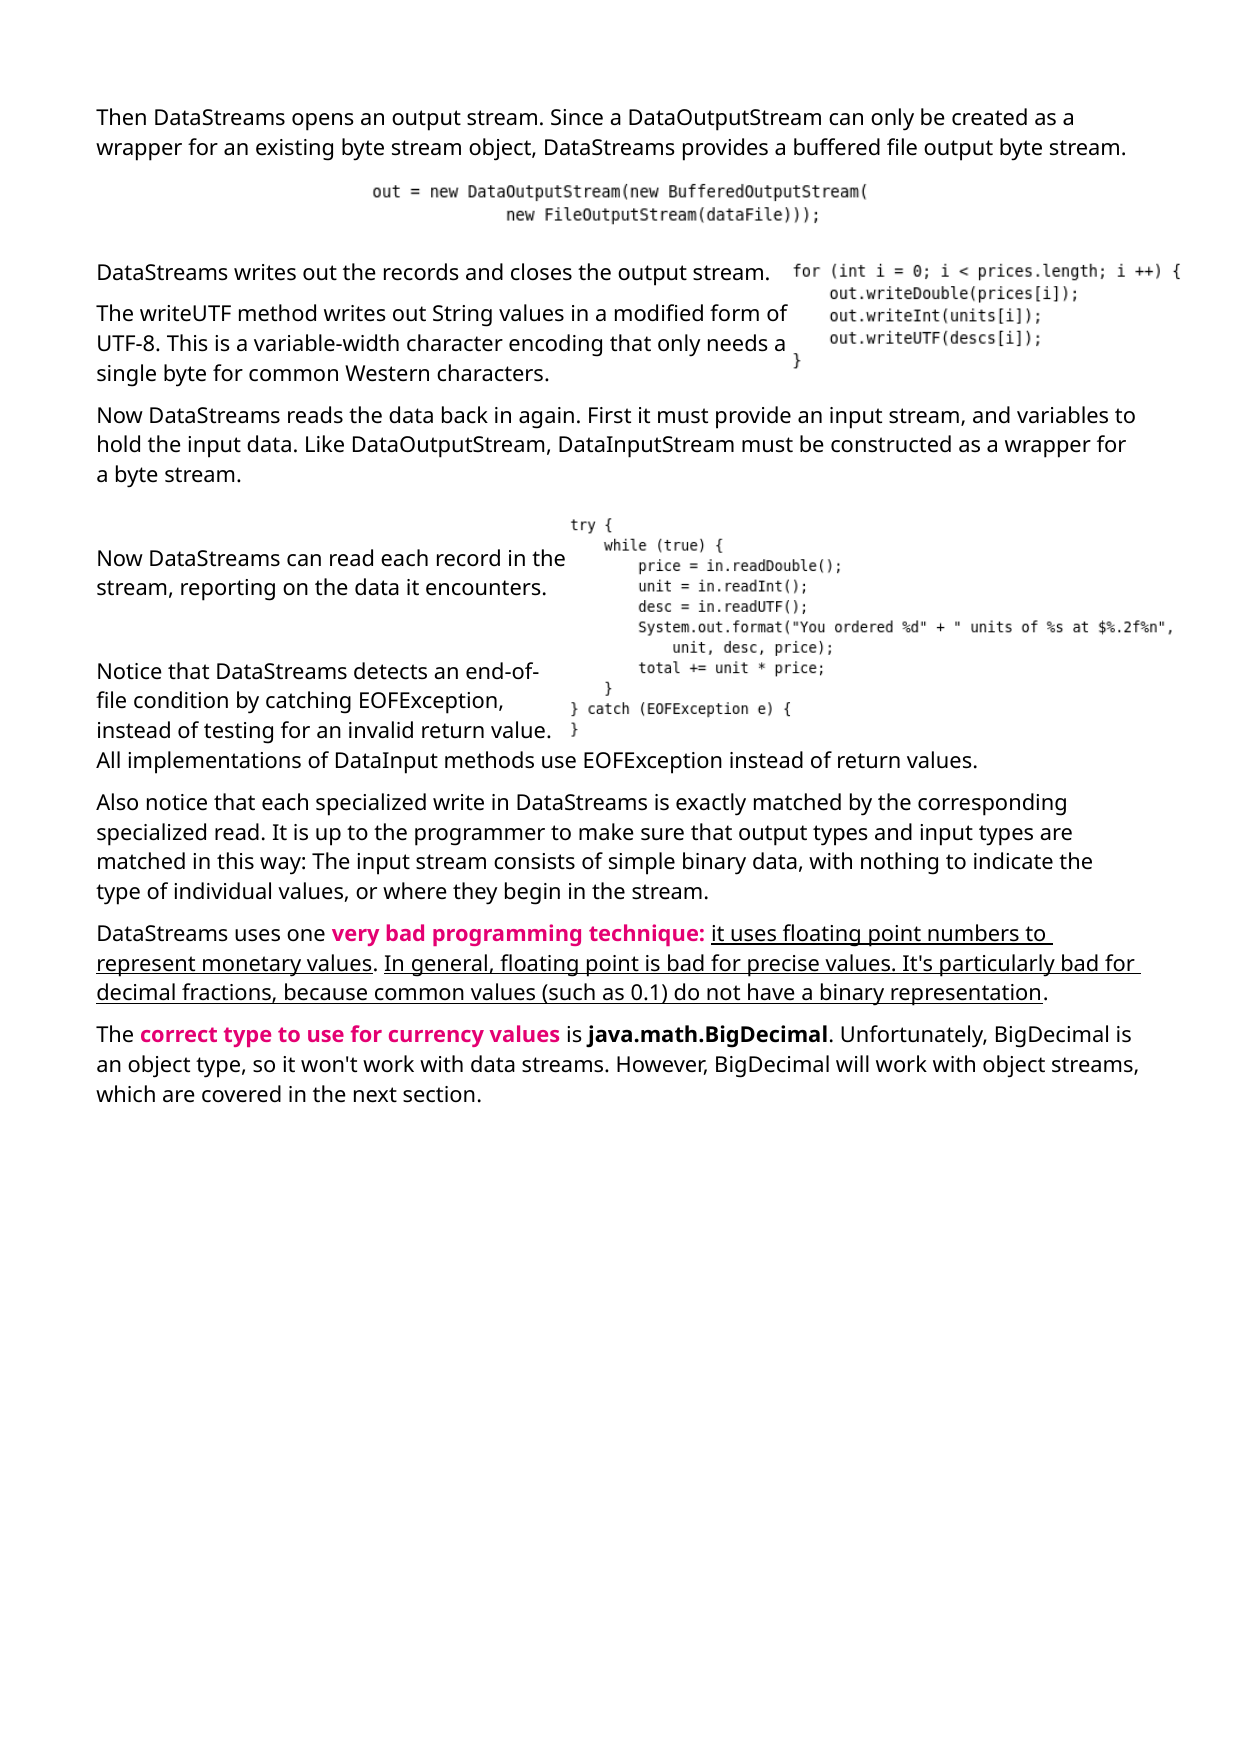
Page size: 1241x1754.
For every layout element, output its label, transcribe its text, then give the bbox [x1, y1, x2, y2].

picture [789, 258, 1182, 372]
text Also notice that each specialized write in DataStreams is exactly matched by the corresponding specialized read. It is up to the programmer to make sure that output types and input types are matched in this way: The input stream consists of simple binary data, with nothing to indicate the type of individual values, or where they begin in the stream. [96, 787, 1144, 906]
picture [567, 514, 1176, 742]
text DataStreams writes out the records and closes the output stream. [96, 257, 1144, 287]
text DataStreams uses one very bad programming technique: it uses floating point numbers to represent monetary values. In general, floating point is bad for precise values. It's particularly bad for decimal fractions, because common values (such as 0.1) do not have a binary representation. [96, 918, 1144, 1007]
text Now DataStreams reads the data back in again. First it must provide an input stream, and variables to hold the input data. Like DataOutputStream, DataInputStream must be constructed as a wrapper for a byte stream. [96, 400, 1144, 489]
text The correct type to use for currency values is java.math.BigDecimal. Unfortunately, BigDecimal is an object type, so it won't work with data streams. However, BigDecimal will work with object streams, which are covered in the next section. [96, 1019, 1144, 1108]
text Then DataStreams opens an output stream. Since a DataOutputStream can only be created as a wrapper for an existing byte stream object, DataStreams provides a buffered file output byte stream. [96, 102, 1144, 162]
text The writeUTF method writes out String values in a modified form of UTF-8. This is a variable-width character encoding that only needs a single byte for common Western characters. [96, 298, 1144, 388]
picture [371, 178, 870, 228]
text Now DataStreams can read each record in the stream, reporting on the data it encounters. [96, 543, 567, 602]
text Notice that DataStreams detects an end-of-file condition by catching EOFException, instead of testing for an invalid return value. All implementations of DataInput methods use EOFException instead of return values. [96, 656, 1144, 775]
